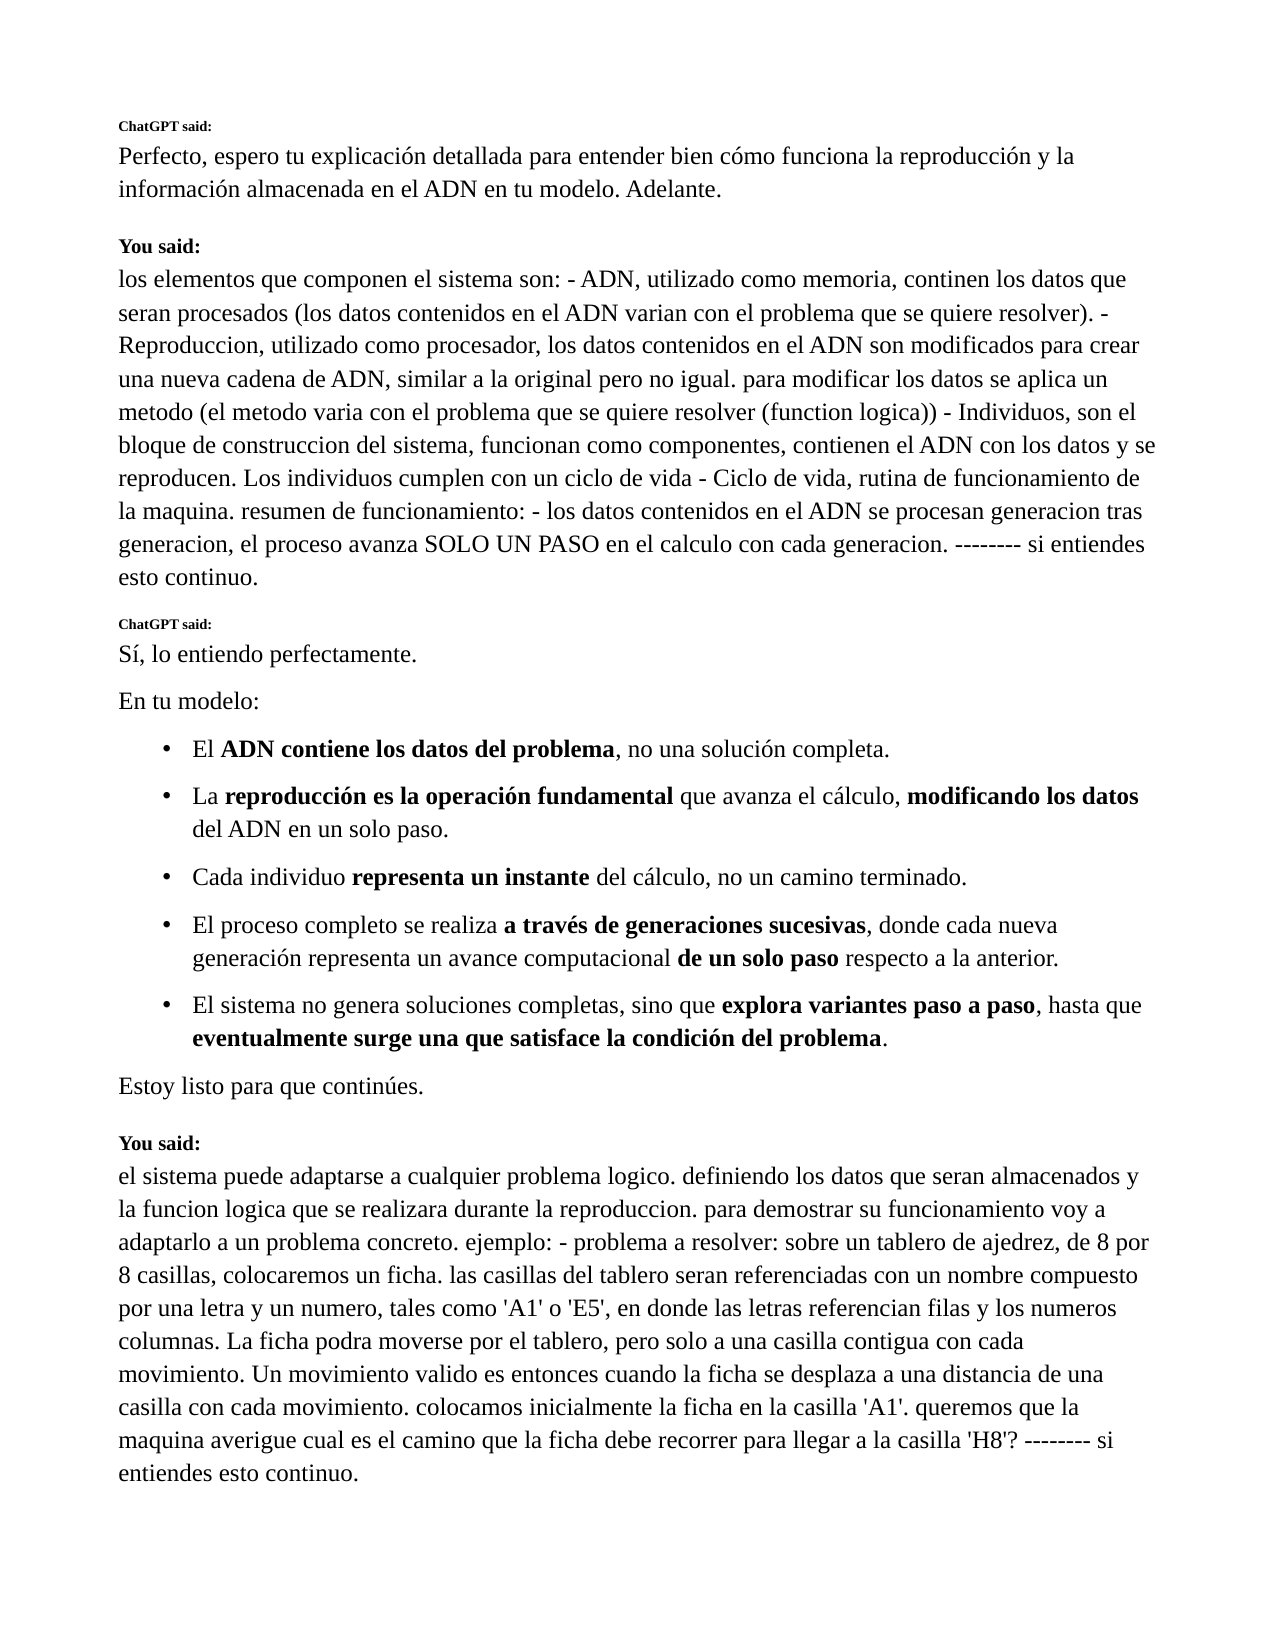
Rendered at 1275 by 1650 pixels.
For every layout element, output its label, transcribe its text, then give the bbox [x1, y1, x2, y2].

text los elementos que componen el sistema son: - ADN, utilizado como memoria, continen los datos que seran procesados (los datos contenidos en el ADN varian con el problema que se quiere resolver). - Reproduccion, utilizado como procesador, los datos contenidos en el ADN son modificados para crear una nueva cadena de ADN, similar a la original pero no igual. para modificar los datos se aplica un metodo (el metodo varia con el problema que se quiere resolver (function logica)) - Individuos, son el bloque de construccion del sistema, funcionan como componentes, contienen el ADN con los datos y se reproducen. Los individuos cumplen con un ciclo de vida - Ciclo de vida, rutina de funcionamiento de la maquina. resumen de funcionamiento: - los datos contenidos en el ADN se procesan generacion tras generacion, el proceso avanza SOLO UN PASO en el calculo con cada generacion. -------- si entiendes esto continuo. [118, 264, 1157, 591]
text Estoy listo para que continúes. [118, 1071, 1157, 1100]
text Perfecto, espero tu explicación detallada para entender bien cómo funciona la reproducción y la información almacenada en el ADN en tu modelo. Adelante. [118, 141, 1157, 203]
list El ADN contiene los datos del problema, no una solución completa. [162, 734, 1157, 763]
subtitle You said: [118, 234, 1157, 258]
list El proceso completo se realiza a través de generaciones sucesivas, donde cada nueva generación representa un avance computacional de un solo paso respecto a la anterior. [162, 910, 1157, 971]
text el sistema puede adaptarse a cualquier problema logico. definiendo los datos que seran almacenados y la funcion logica que se realizara durante la reproduccion. para demostrar su funcionamiento voy a adaptarlo a un problema concreto. ejemplo: - problema a resolver: sobre un tablero de ajedrez, de 8 por 8 casillas, colocaremos un ficha. las casillas del tablero seran referenciadas con un nombre compuesto por una letra y un numero, tales como 'A1' o 'E5', en donde las letras referencian filas y los numeros columnas. La ficha podra moverse por el tablero, pero solo a una casilla contigua con cada movimiento. Un movimiento valido es entonces cuando la ficha se desplaza a una distancia de una casilla con cada movimiento. colocamos inicialmente la ficha en la casilla 'A1'. queremos que la maquina averigue cual es el camino que la ficha debe recorrer para llegar a la casilla 'H8'? -------- si entiendes esto continuo. [118, 1161, 1157, 1487]
text Sí, lo entiendo perfectamente. [118, 639, 1157, 667]
text En tu modelo: [118, 686, 1157, 715]
subtitle ChatGPT said: [118, 118, 1157, 135]
list El sistema no genera soluciones completas, sino que explora variantes paso a paso, hasta que eventualmente surge una que satisface la condición del problema. [162, 990, 1157, 1052]
list Cada individuo representa un instante del cálculo, no un camino terminado. [162, 862, 1157, 891]
subtitle You said: [118, 1131, 1157, 1155]
subtitle ChatGPT said: [118, 616, 1157, 632]
list La reproducción es la operación fundamental que avanza el cálculo, modificando los datos del ADN en un solo paso. [162, 781, 1157, 843]
